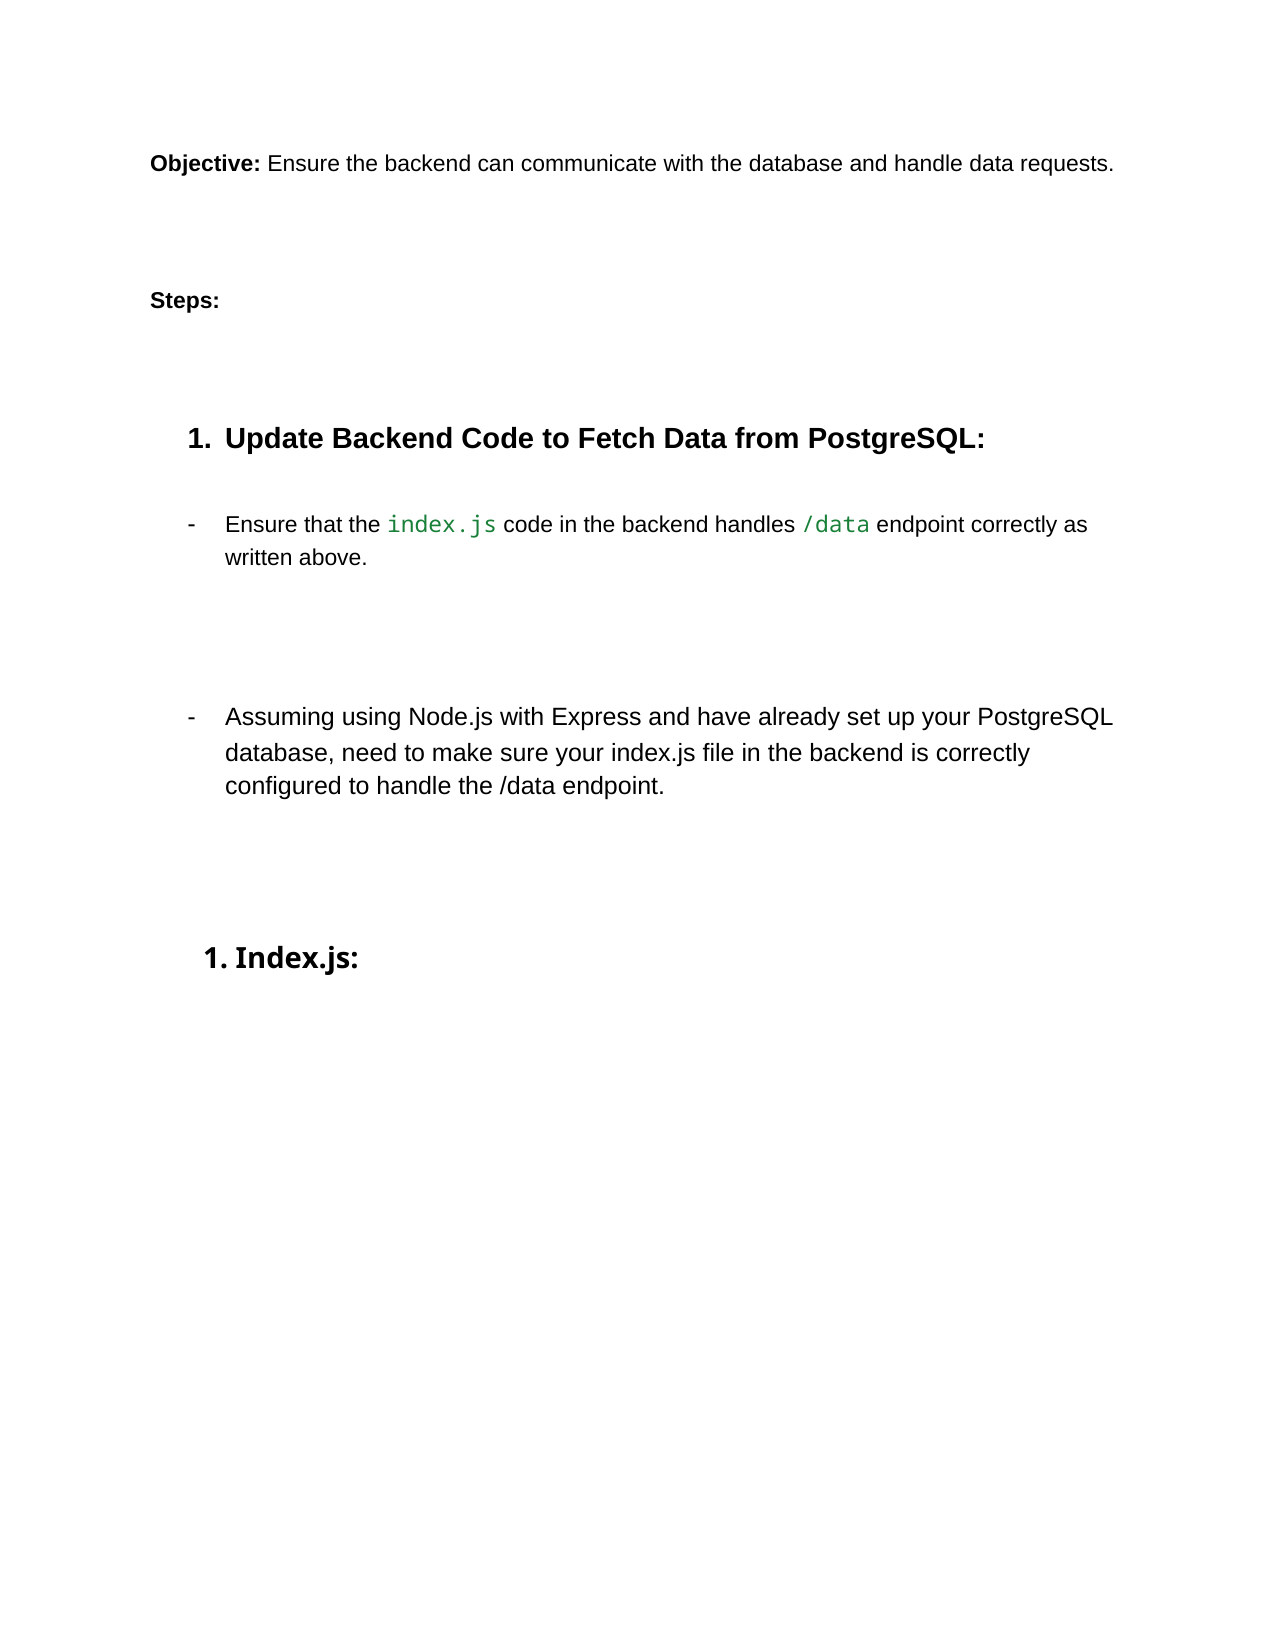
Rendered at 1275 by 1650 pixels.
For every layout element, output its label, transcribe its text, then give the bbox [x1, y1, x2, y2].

text 1. Index.js: [150, 938, 1125, 977]
list Assuming using Node.js with Express and have already set up your PostgreSQL database, need to make sure your index.js file in the backend is correctly configured to handle the /data endpoint. [187, 699, 1125, 800]
list Ensure that the index.js code in the backend handles /data endpoint correctly as written above. [187, 506, 1125, 571]
text Steps: [150, 287, 1125, 313]
text Objective: Ensure the backend can communicate with the database and handle data requests. [150, 150, 1125, 176]
list Update Backend Code to Fetch Data from PostgreSQL: [187, 421, 1125, 455]
